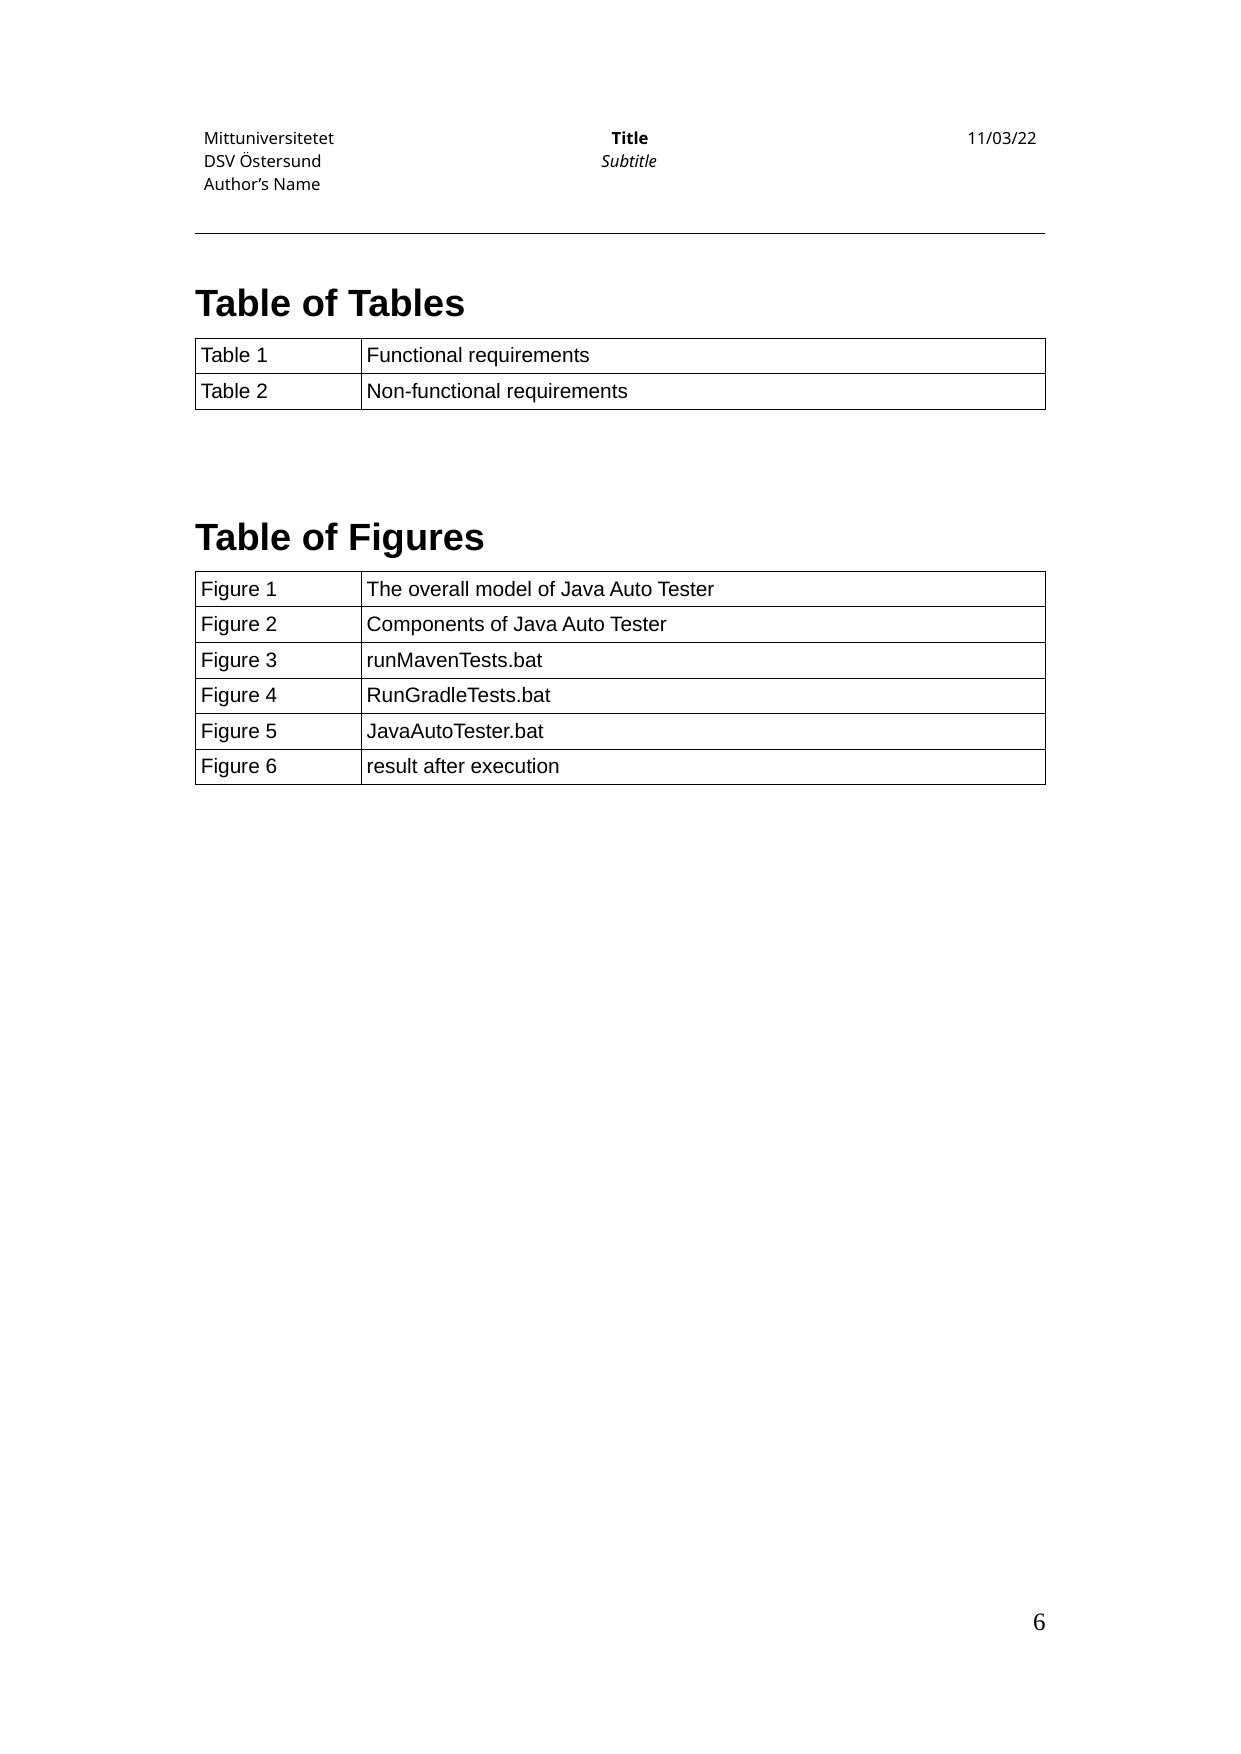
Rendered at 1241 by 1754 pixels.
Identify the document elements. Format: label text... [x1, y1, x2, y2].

table_cell Figure 3 [196, 643, 361, 677]
table_cell result after execution [362, 750, 1045, 784]
table_cell Figure 6 [196, 750, 361, 784]
table_cell JavaAutoTester.bat [362, 714, 1045, 748]
table_cell Figure 5 [196, 714, 361, 748]
table_cell Components of Java Auto Tester [362, 607, 1045, 642]
table_header Figure 1 [196, 572, 361, 606]
table_header The overall model of Java Auto Tester [362, 572, 1045, 606]
table_header Functional requirements [362, 339, 1045, 373]
table_cell Table 2 [196, 374, 361, 408]
subtitle Table of Figures [195, 515, 1045, 558]
table_cell Figure 4 [196, 679, 361, 713]
table_header Table 1 [196, 339, 361, 373]
table_cell Figure 2 [196, 607, 361, 642]
subtitle Table of Tables [195, 281, 1045, 325]
table_cell RunGradleTests.bat [362, 679, 1045, 713]
table_cell runMavenTests.bat [362, 643, 1045, 677]
table_cell Non-functional requirements [362, 374, 1045, 408]
